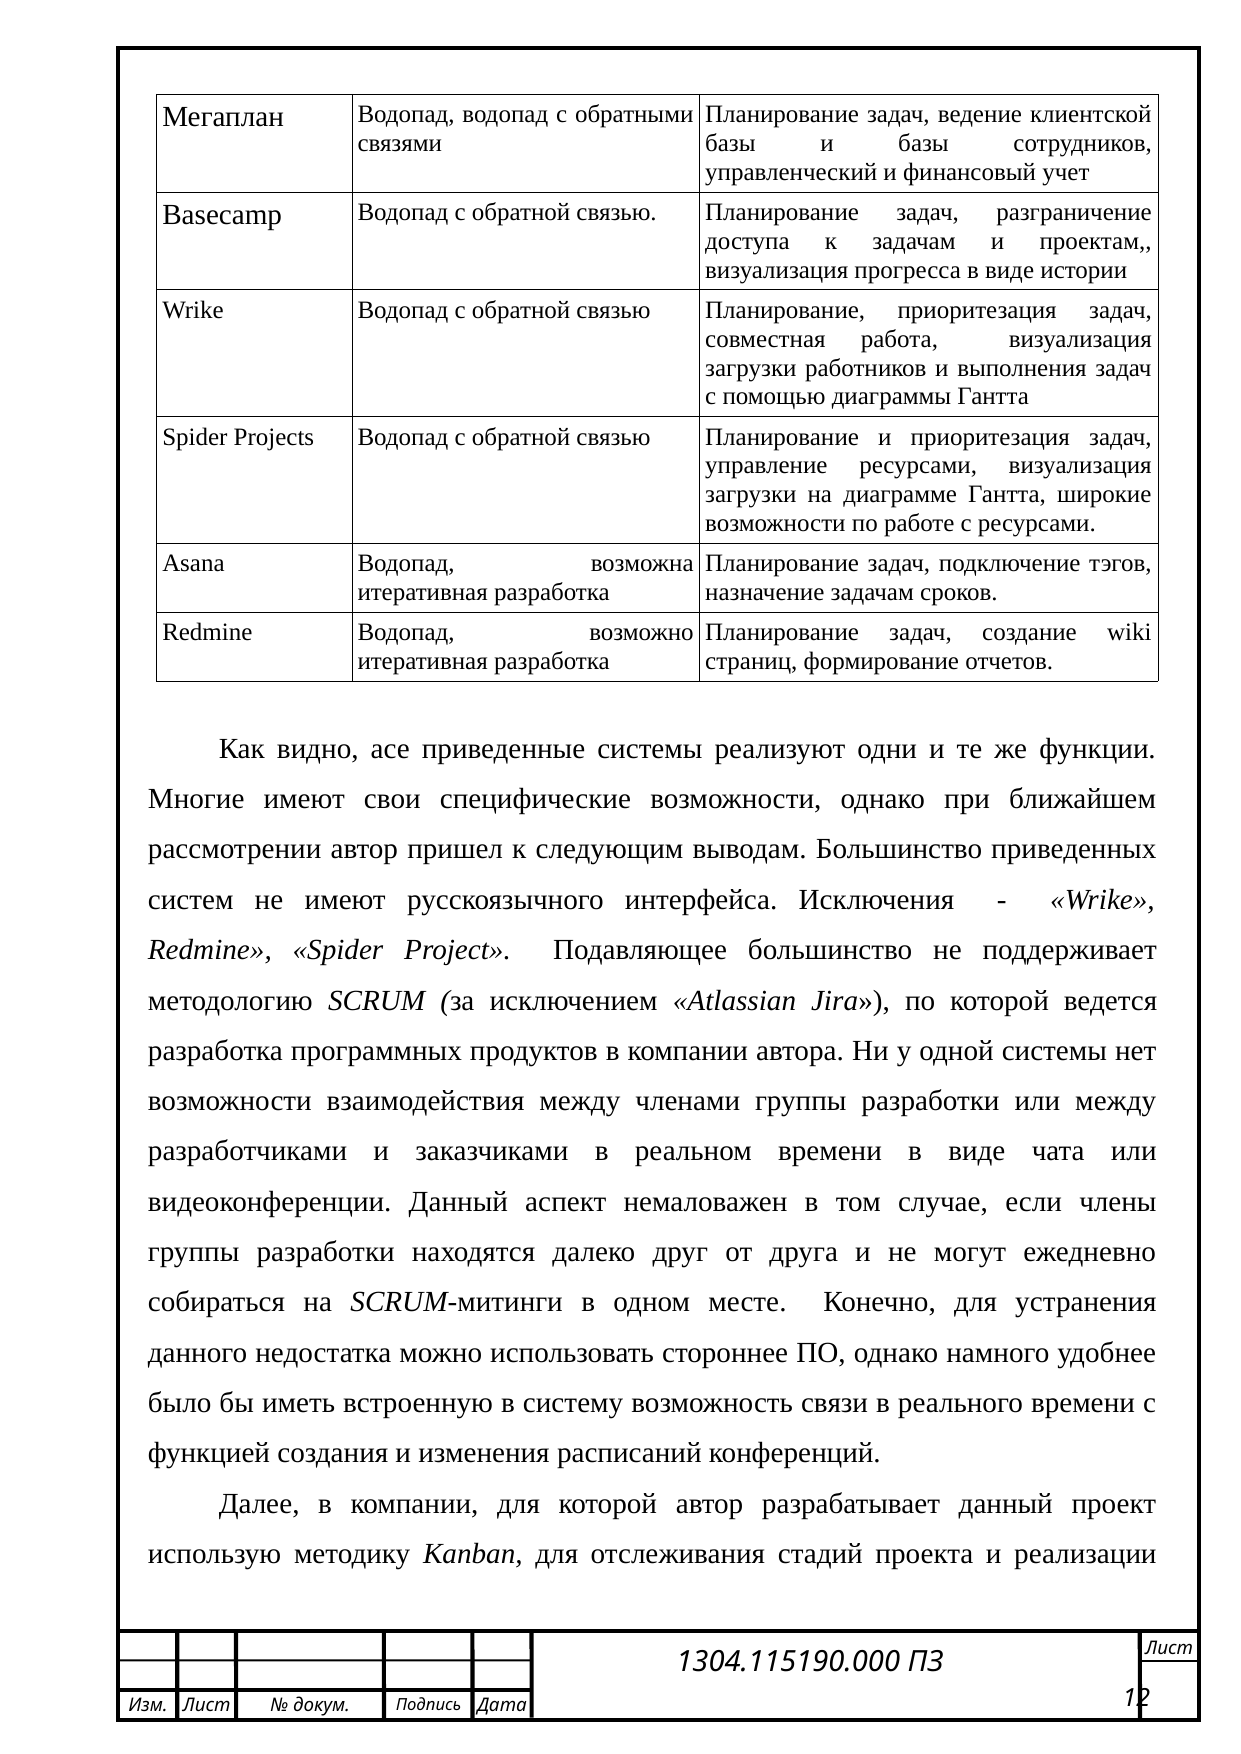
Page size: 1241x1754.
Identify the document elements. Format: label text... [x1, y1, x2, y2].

table_cell Redmine [157, 613, 352, 681]
table_cell Basecamp [157, 193, 352, 289]
table_cell Водопад, водопад с обратными связями [353, 95, 699, 192]
table_cell Spider Projects [157, 417, 352, 542]
table_cell Водопад с обратной связью [353, 417, 699, 542]
table_cell Планирование задач, ведение клиентской базы и базы сотрудников, управленческий и финансовый учет [700, 95, 1158, 192]
table_cell Водопад с обратной связью. [353, 193, 699, 289]
table_cell Asana [157, 544, 352, 612]
text Далее, в компании, для которой автор разрабатывает данный проект использую методику Kanban, для отслеживания стадий проекта и реализации [148, 1486, 1157, 1569]
table_cell Водопад с обратной связью [353, 290, 699, 416]
table_cell Wrike [157, 290, 352, 416]
table_cell Водопад, возможна итеративная разработка [353, 544, 699, 612]
table_cell Планирование и приоритезация задач, управление ресурсами, визуализация загрузки на диаграмме Гантта, широкие возможности по работе с ресурсами. [700, 417, 1158, 542]
table_cell Водопад, возможно итеративная разработка [353, 613, 699, 681]
table_cell Мегаплан [157, 95, 352, 192]
table_cell Планирование, приоритезация задач, совместная работа, визуализация загрузки работников и выполнения задач с помощью диаграммы Гантта [700, 290, 1158, 416]
table_cell Планирование задач, подключение тэгов, назначение задачам сроков. [700, 544, 1158, 612]
text Как видно, асе приведенные системы реализуют одни и те же функции. Многие имеют свои специфические возможности, однако при ближайшем рассмотрении автор пришел к следующим выводам. Большинство приведенных систем не имеют русскоязычного интерфейса. Исключения - «Wrike», Redmine», «Spider Project». Подавляющее большинство не поддерживает методологию SCRUM (за исключением «Atlassian Jira»), по которой ведется разработка программных продуктов в компании автора. Ни у одной системы нет возможности взаимодействия между членами группы разработки или между разработчиками и заказчиками в реальном времени в виде чата или видеоконференции. Данный аспект немаловажен в том случае, если члены группы разработки находятся далеко друг от друга и не могут ежедневно собираться на SCRUM-митинги в одном месте. Конечно, для устранения данного недостатка можно использовать стороннее ПО, однако намного удобнее было бы иметь встроенную в систему возможность связи в реального времени с функцией создания и изменения расписаний конференций. [148, 731, 1157, 1469]
table_cell Планирование задач, создание wiki страниц, формирование отчетов. [700, 613, 1158, 681]
table_cell Планирование задач, разграничение доступа к задачам и проектам,, визуализация прогресса в виде истории [700, 193, 1158, 289]
